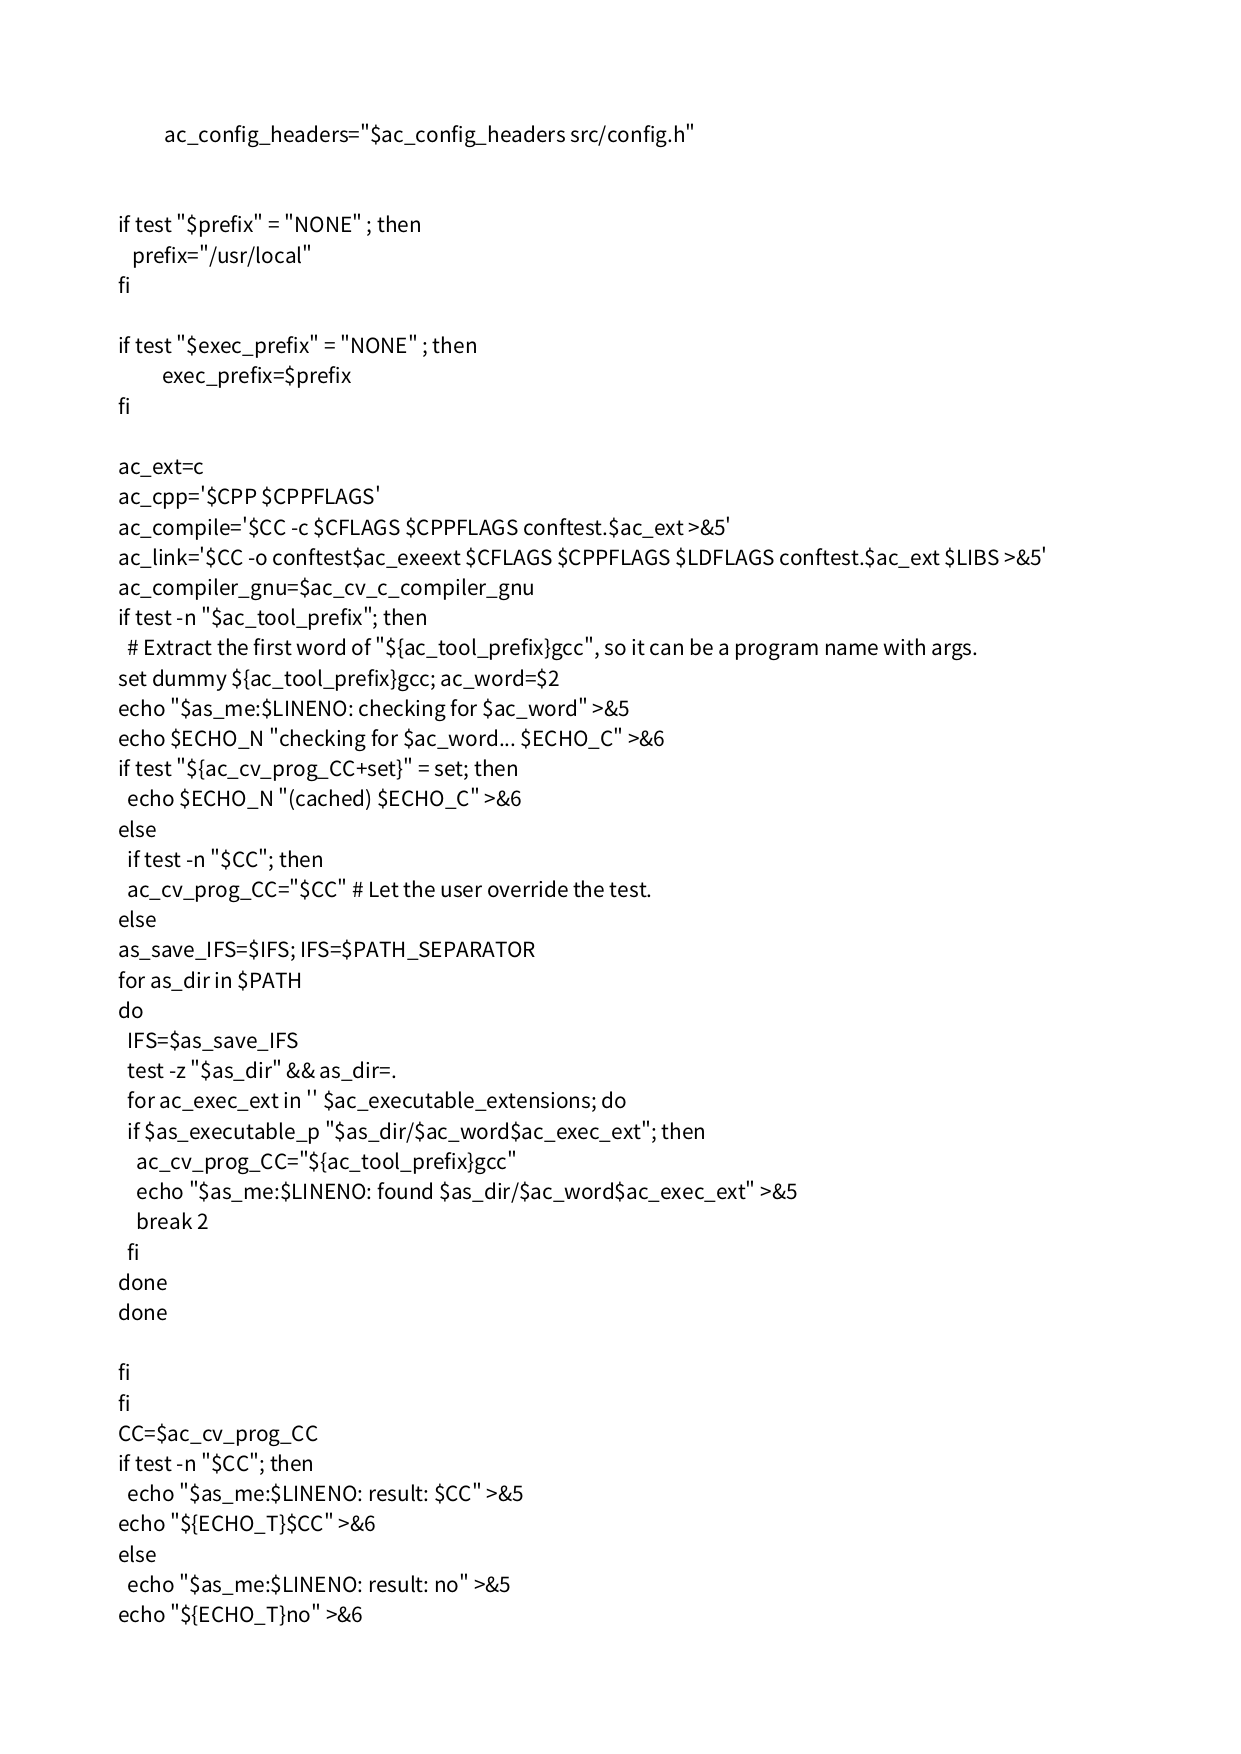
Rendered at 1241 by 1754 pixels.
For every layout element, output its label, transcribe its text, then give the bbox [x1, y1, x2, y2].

text ac_cv_prog_CC="$CC" # Let the user override the test. [118, 873, 1122, 903]
text prefix="/usr/local" [118, 239, 1122, 269]
text fi [118, 1387, 1122, 1417]
text echo "${ECHO_T}no" >&6 [118, 1598, 1122, 1628]
text # Extract the first word of "${ac_tool_prefix}gcc", so it can be a program name with args. [118, 632, 1122, 662]
text echo "$as_me:$LINENO: result: $CC" >&5 [118, 1477, 1122, 1508]
text exec_prefix=$prefix [118, 360, 1122, 390]
text ac_cpp='$CPP $CPPFLAGS' [118, 481, 1122, 511]
text echo "$as_me:$LINENO: result: no" >&5 [118, 1568, 1122, 1598]
text fi [118, 390, 1122, 420]
text for ac_exec_ext in '' $ac_executable_extensions; do [118, 1085, 1122, 1115]
text echo "${ECHO_T}$CC" >&6 [118, 1508, 1122, 1538]
text fi [118, 1357, 1122, 1387]
text done [118, 1266, 1122, 1296]
text ac_compile='$CC -c $CFLAGS $CPPFLAGS conftest.$ac_ext >&5' [118, 511, 1122, 541]
text do [118, 994, 1122, 1024]
text else [118, 1538, 1122, 1568]
text else [118, 813, 1122, 843]
text ac_link='$CC -o conftest$ac_exeext $CFLAGS $CPPFLAGS $LDFLAGS conftest.$ac_ext $LIBS >&5' [118, 541, 1122, 571]
text else [118, 903, 1122, 934]
text for as_dir in $PATH [118, 964, 1122, 994]
text IFS=$as_save_IFS [118, 1024, 1122, 1054]
text ac_cv_prog_CC="${ac_tool_prefix}gcc" [118, 1145, 1122, 1175]
text if test -n "$ac_tool_prefix"; then [118, 601, 1122, 632]
text if $as_executable_p "$as_dir/$ac_word$ac_exec_ext"; then [118, 1115, 1122, 1145]
text echo $ECHO_N "(cached) $ECHO_C" >&6 [118, 783, 1122, 813]
text echo "$as_me:$LINENO: checking for $ac_word" >&5 [118, 692, 1122, 722]
text break 2 [118, 1206, 1122, 1236]
text fi [118, 1236, 1122, 1266]
text as_save_IFS=$IFS; IFS=$PATH_SEPARATOR [118, 934, 1122, 964]
text CC=$ac_cv_prog_CC [118, 1417, 1122, 1447]
text echo $ECHO_N "checking for $ac_word... $ECHO_C" >&6 [118, 722, 1122, 752]
text set dummy ${ac_tool_prefix}gcc; ac_word=$2 [118, 662, 1122, 692]
text if test -n "$CC"; then [118, 1447, 1122, 1477]
text fi [118, 269, 1122, 299]
text ac_compiler_gnu=$ac_cv_c_compiler_gnu [118, 571, 1122, 601]
text done [118, 1296, 1122, 1326]
text if test -n "$CC"; then [118, 843, 1122, 873]
text echo "$as_me:$LINENO: found $as_dir/$ac_word$ac_exec_ext" >&5 [118, 1175, 1122, 1206]
text ac_config_headers="$ac_config_headers src/config.h" [118, 118, 1122, 148]
text if test "${ac_cv_prog_CC+set}" = set; then [118, 752, 1122, 783]
text if test "$exec_prefix" = "NONE" ; then [118, 329, 1122, 360]
text if test "$prefix" = "NONE" ; then [118, 209, 1122, 239]
text ac_ext=c [118, 450, 1122, 481]
text test -z "$as_dir" && as_dir=. [118, 1054, 1122, 1085]
